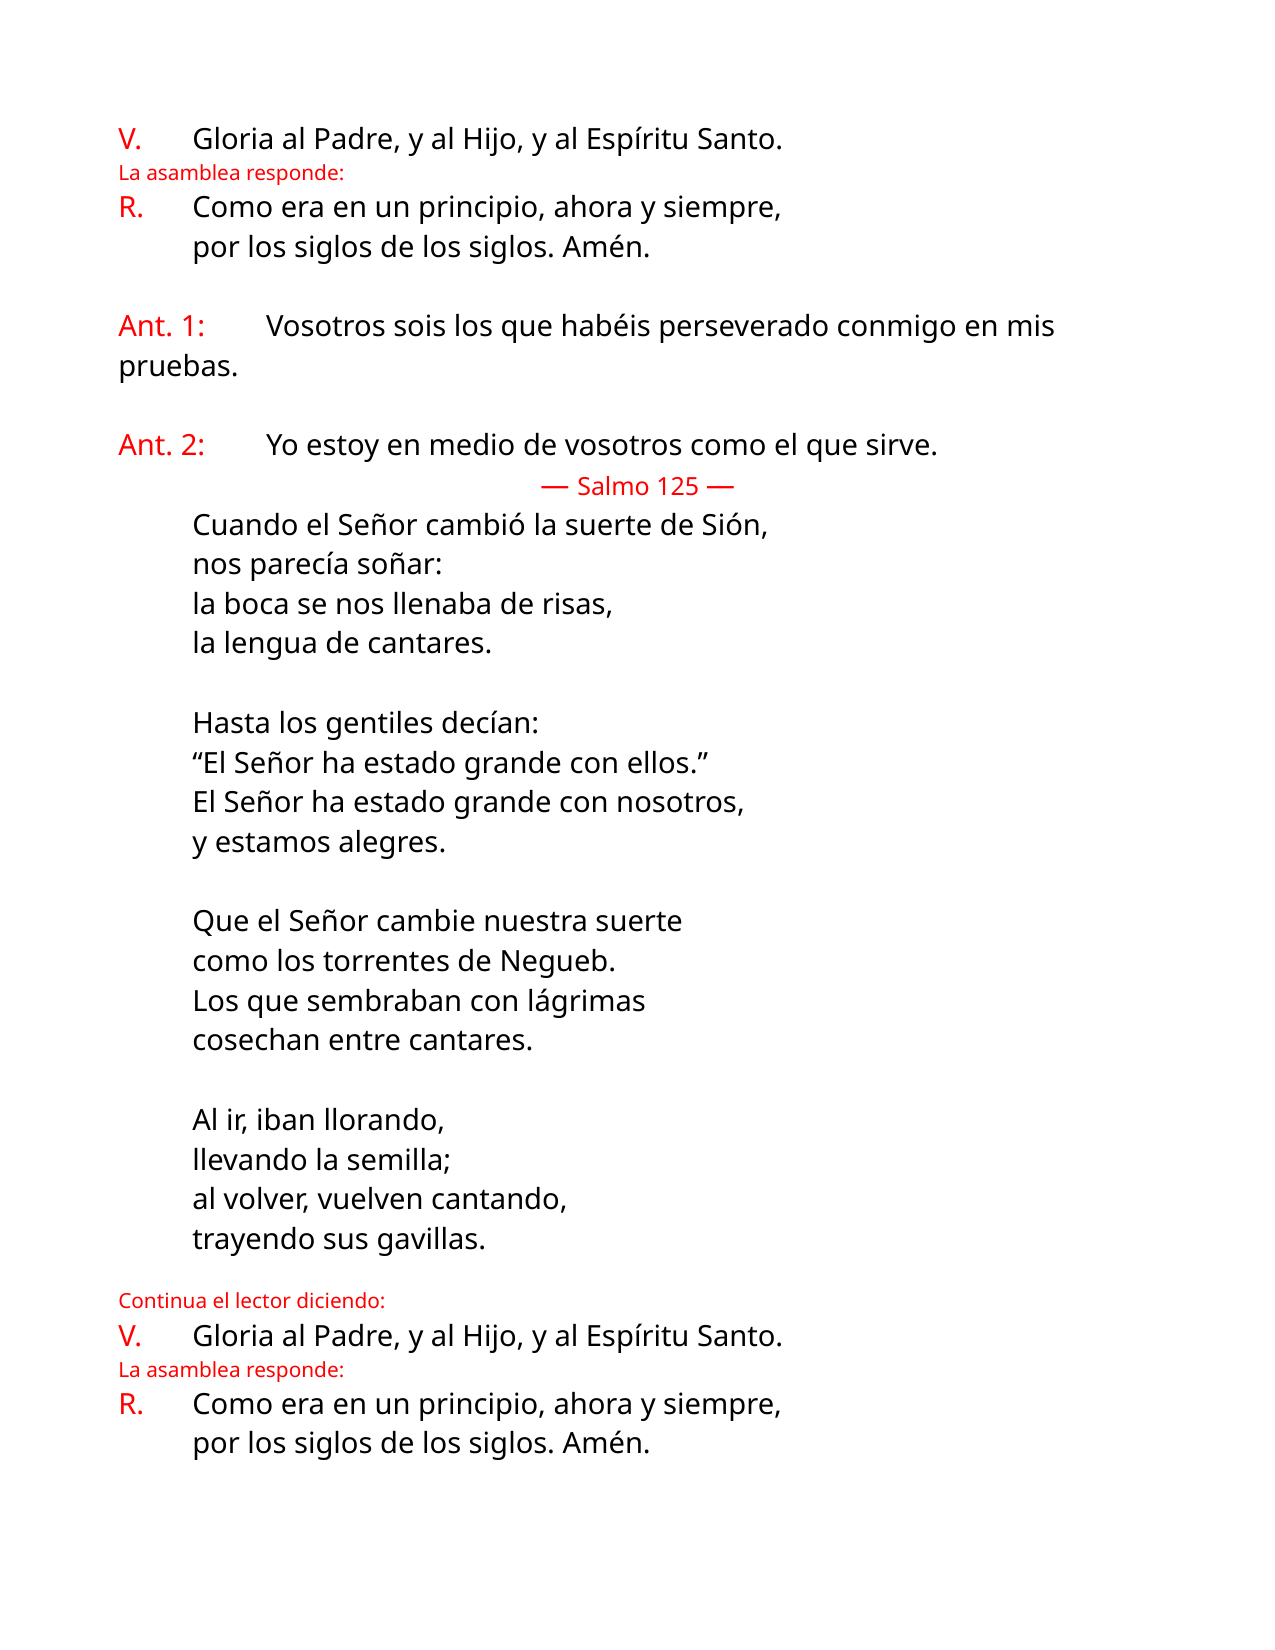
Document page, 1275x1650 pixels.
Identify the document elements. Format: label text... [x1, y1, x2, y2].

text Cuando el Señor cambió la suerte de Sión, nos parecía soñar: la boca se nos llenaba de risas, la lengua de cantares. [118, 504, 1157, 662]
text Que el Señor cambie nuestra suerte como los torrentes de Negueb. Los que sembraban con lágrimas cosechan entre cantares. [118, 901, 1157, 1059]
text Ant. 1: Vosotros sois los que habéis perseverado conmigo en mis pruebas. [118, 305, 1157, 385]
text V. Gloria al Padre, y al Hijo, y al Espíritu Santo. [118, 1315, 1157, 1355]
text por los siglos de los siglos. Amén. [118, 226, 1157, 266]
text La asamblea responde: R. Como era en un principio, ahora y siempre, [118, 1355, 1157, 1423]
text Continua el lector diciendo: [118, 1287, 1157, 1315]
text La asamblea responde: R. Como era en un principio, ahora y siempre, [118, 158, 1157, 226]
text Hasta los gentiles decían: “El Señor ha estado grande con ellos.” El Señor ha estado grande con nosotros, y estamos alegres. [118, 702, 1157, 861]
text por los siglos de los siglos. Amén. [118, 1423, 1157, 1462]
text — Salmo 125 — [118, 464, 1157, 504]
text Al ir, iban llorando, llevando la semilla; al volver, vuelven cantando, trayendo sus gavillas. [118, 1099, 1157, 1258]
text V. Gloria al Padre, y al Hijo, y al Espíritu Santo. [118, 118, 1157, 158]
text Ant. 2: Yo estoy en medio de vosotros como el que sirve. [118, 424, 1157, 464]
